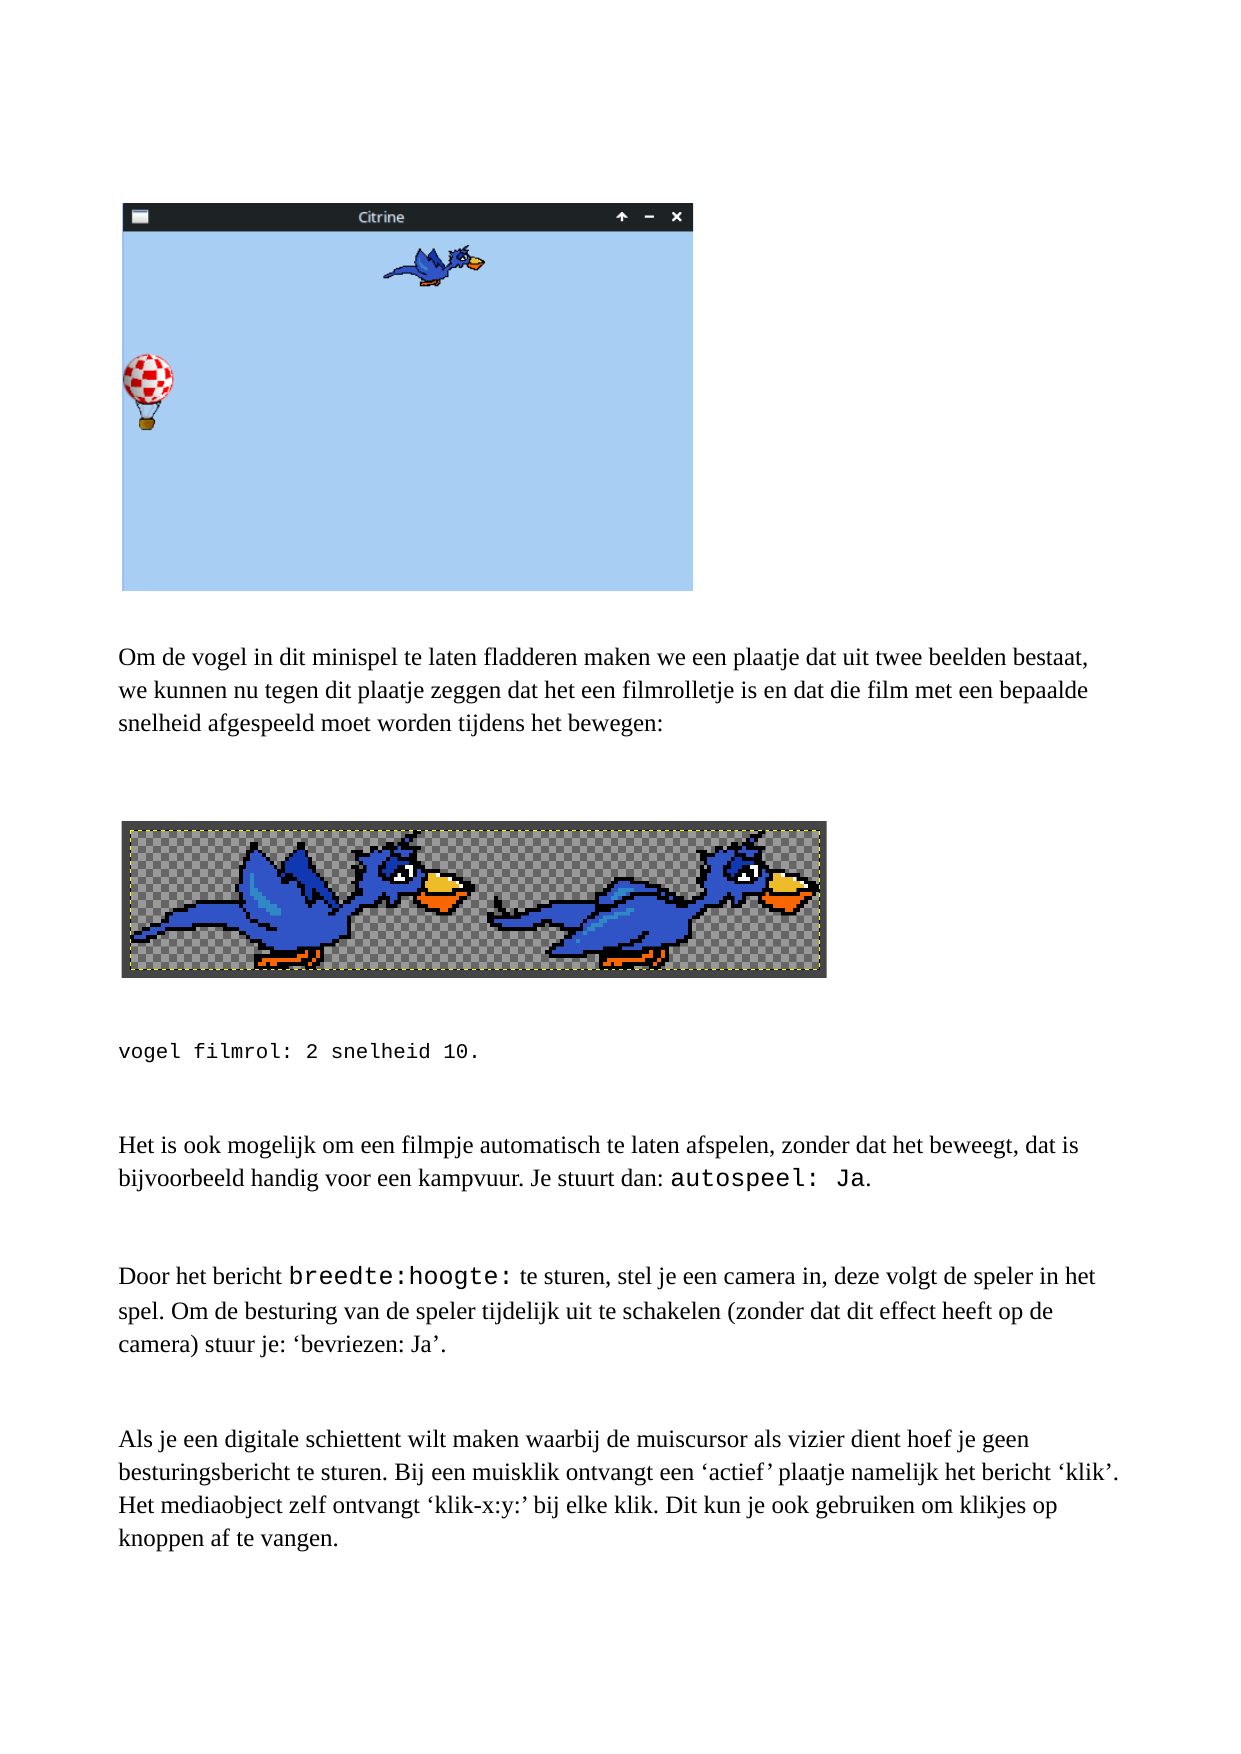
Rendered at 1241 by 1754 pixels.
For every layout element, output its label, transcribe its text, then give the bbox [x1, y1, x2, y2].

text vogel filmrol: 2 snelheid 10. [118, 1041, 1122, 1065]
picture [122, 203, 694, 591]
text Het is ook mogelijk om een filmpje automatisch te laten afspelen, zonder dat het beweegt, dat is bijvoorbeeld handig voor een kampvuur. Je stuurt dan: autospeel: Ja. [118, 1130, 1122, 1194]
text Als je een digitale schiettent wilt maken waarbij de muiscursor als vizier dient hoef je geen besturingsbericht te sturen. Bij een muisklik ontvangt een ‘actief’ plaatje namelijk het bericht ‘klik’. Het mediaobject zelf ontvangt ‘klik-x:y:’ bij elke klik. Dit kun je ook gebruiken om klikjes op knoppen af te vangen. [118, 1424, 1122, 1552]
picture [121, 821, 827, 978]
text Door het bericht breedte:hoogte: te sturen, stel je een camera in, deze volgt de speler in het spel. Om de besturing van de speler tijdelijk uit te schakelen (zonder dat dit effect heeft op de camera) stuur je: ‘bevriezen: Ja’. [118, 1261, 1122, 1358]
text Om de vogel in dit minispel te laten fladderen maken we een plaatje dat uit twee beelden bestaat, we kunnen nu tegen dit plaatje zeggen dat het een filmrolletje is en dat die film met een bepaalde snelheid afgespeeld moet worden tijdens het bewegen: [118, 642, 1122, 737]
